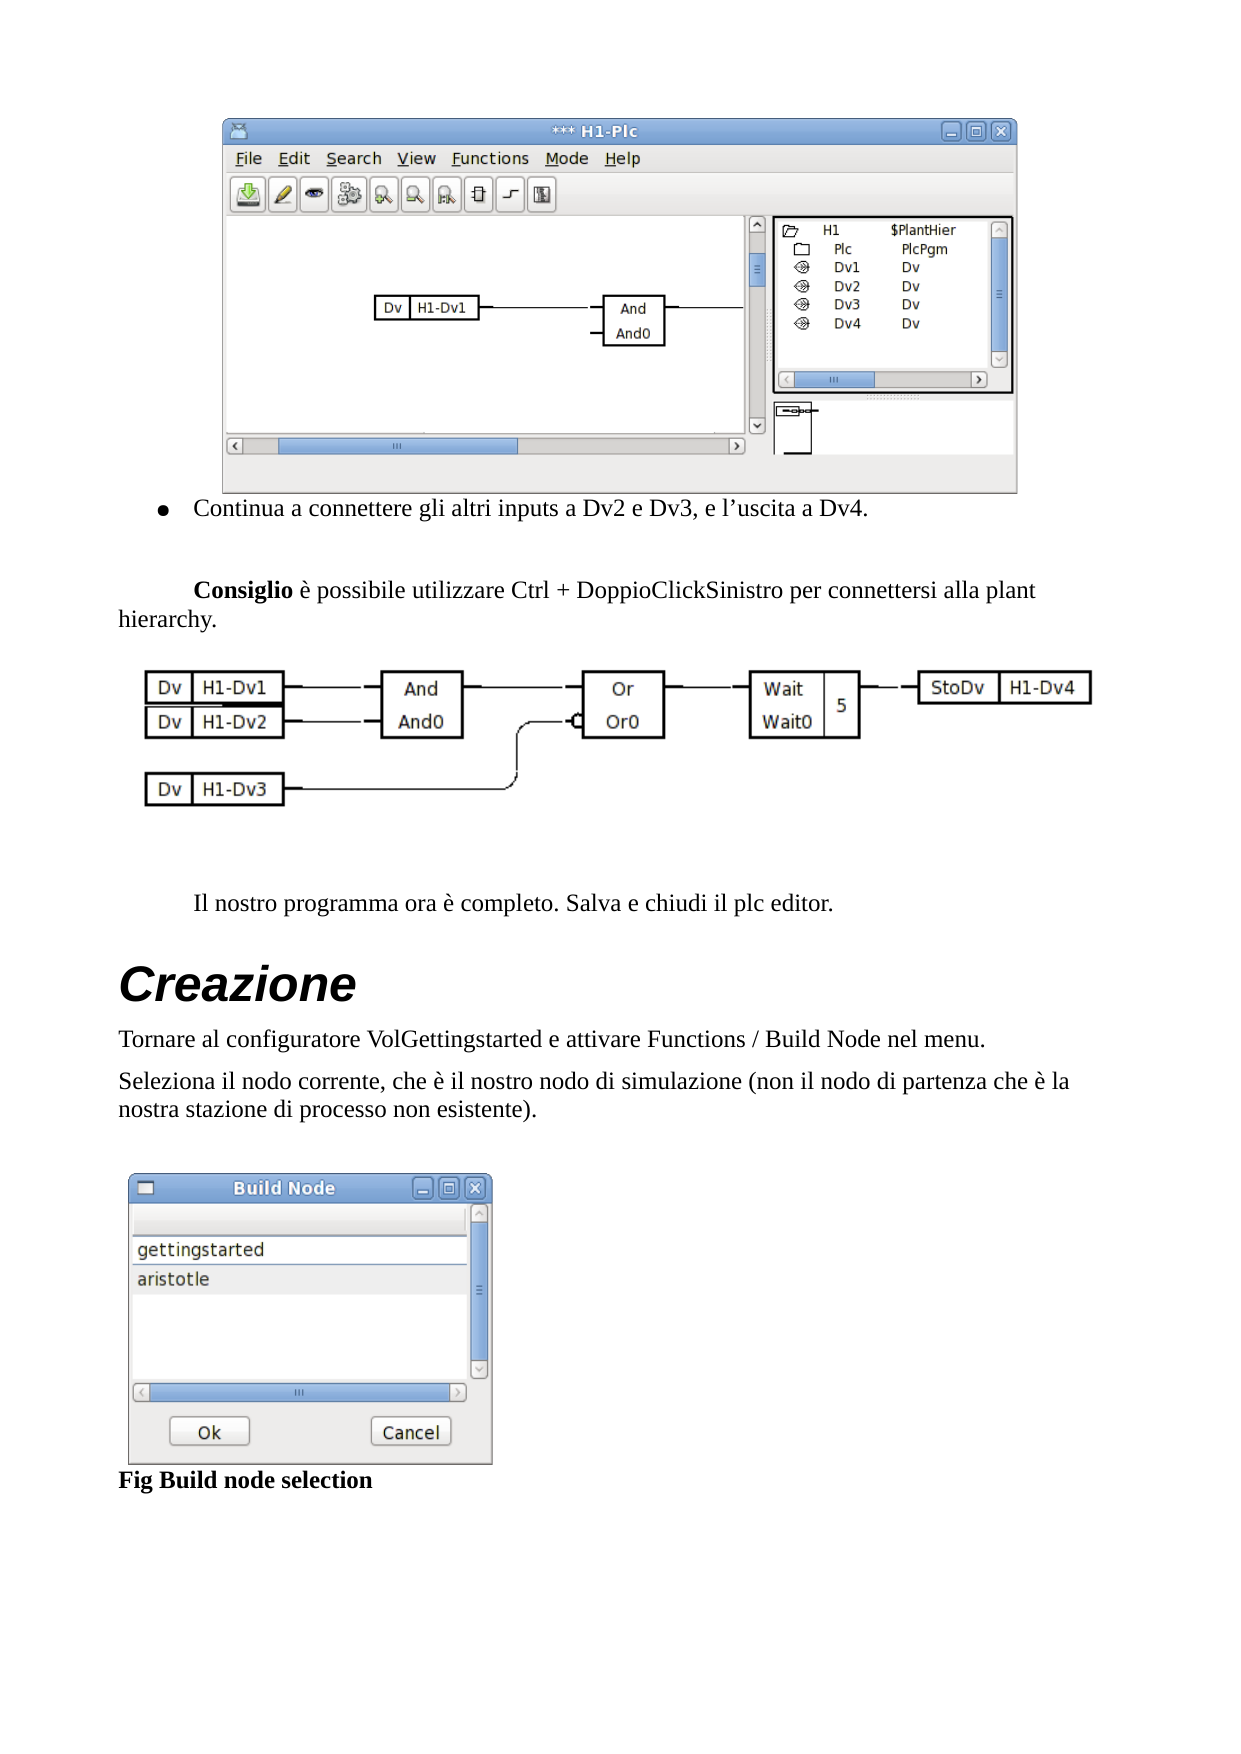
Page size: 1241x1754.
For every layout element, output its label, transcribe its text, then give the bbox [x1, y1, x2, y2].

picture [128, 1173, 493, 1465]
subtitle Creazione [118, 954, 1122, 1012]
text Il nostro programma ora è completo. Salva e chiudi il plc editor. [118, 888, 1122, 917]
text Tornare al configuratore VolGettingstarted e attivare Functions / Build Node nel menu. [118, 1024, 1122, 1053]
picture [118, 645, 1122, 847]
list Continua a connettere gli altri inputs a Dv2 e Dv3, e l’uscita a Dv4. [156, 118, 1122, 522]
text Consiglio è possibile utilizzare Ctrl + DoppioClickSinistro per connettersi alla plant hierarchy. [118, 576, 1122, 633]
picture [222, 118, 1018, 494]
text Fig Build node selection [118, 1177, 1122, 1493]
text Seleziona il nodo corrente, che è il nostro nodo di simulazione (non il nodo di partenza che è la nostra stazione di processo non esistente). [118, 1066, 1122, 1123]
